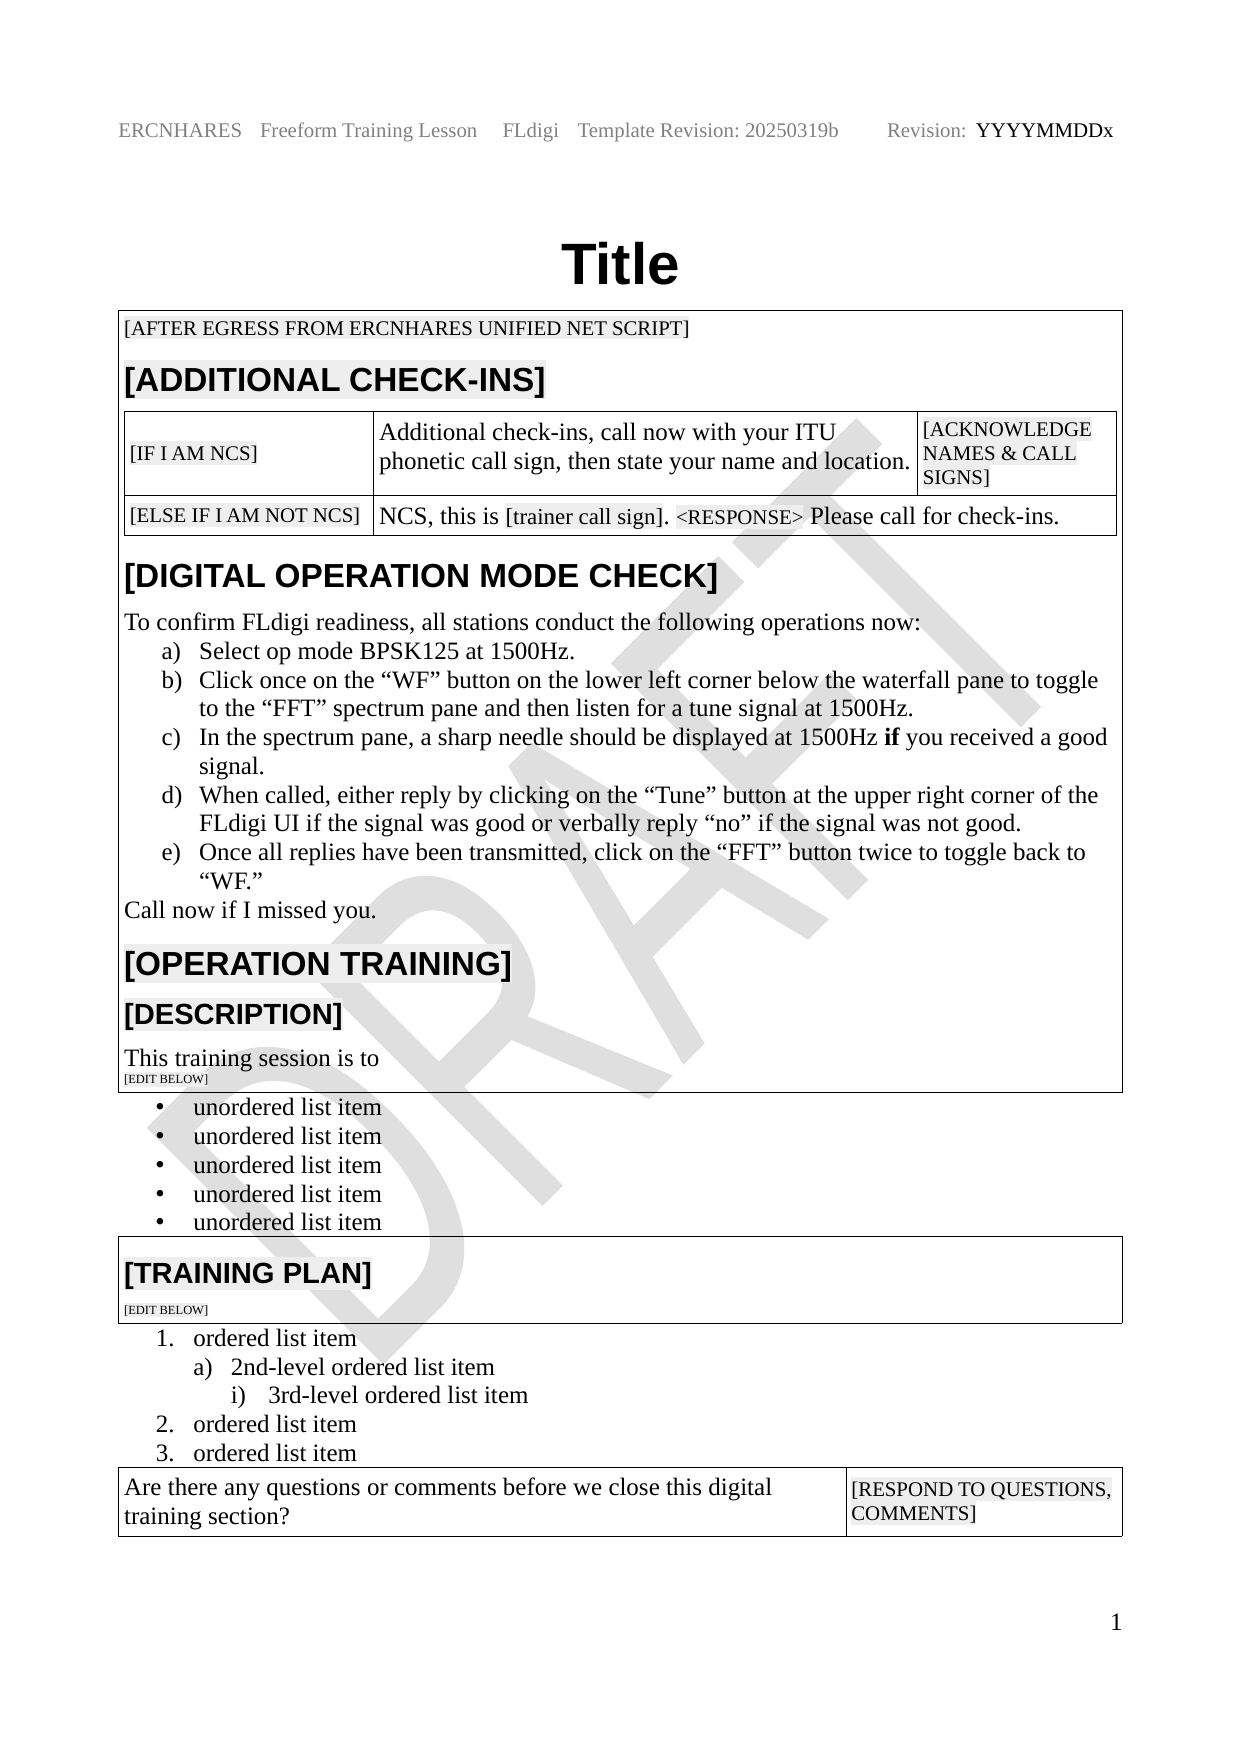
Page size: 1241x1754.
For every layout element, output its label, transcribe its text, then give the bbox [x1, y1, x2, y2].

list unordered list item [156, 1093, 1122, 1121]
table_header [AFTER EGRESS FROM ERCNHARES UNIFIED NET SCRIPT] [ADDITIONAL CHECK-INS] [DIGITAL OPERATION MODE CHECK] To confirm FLdigi readiness, all stations conduct the following operations now: Select op mode BPSK125 at 1500Hz. Click once on the “WF” button on the lower left corner below the waterfall pane to toggle to the “FFT” spectrum pane and then listen for a tune signal at 1500Hz. In the spectrum pane, a sharp needle should be displayed at 1500Hz if you received a good signal. When called, either reply by clicking on the “Tune” button at the upper right corner of the FLdigi UI if the signal was good or verbally reply “no” if the signal was not good. Once all replies have been transmitted, click on the “FFT” button twice to toggle back to “WF.” Call now if I missed you. [OPERATION TRAINING] [DESCRIPTION] This training session is to [EDIT BELOW] [119, 311, 1122, 1092]
table_cell [ELSE IF I AM NOT NCS] [125, 496, 373, 535]
table_header [ACKNOWLEDGE NAMES & CALL SIGNS] [918, 412, 1116, 495]
list ordered list item [156, 1324, 1122, 1352]
list unordered list item [156, 1121, 1122, 1150]
table_header [IF I AM NCS] [125, 412, 373, 495]
table_header Are there any questions or comments before we close this digital training section? [119, 1468, 846, 1536]
table_header [RESPOND TO QUESTIONS, COMMENTS] [847, 1468, 1122, 1536]
table_header [TRAINING PLAN] [EDIT BELOW] [119, 1237, 1122, 1323]
list 3rd-level ordered list item [231, 1380, 1122, 1409]
list 2nd-level ordered list item [193, 1352, 1122, 1380]
table_cell NCS, this is [trainer call sign]. <RESPONSE> Please call for check-ins. [374, 496, 1116, 535]
list unordered list item [156, 1150, 1122, 1179]
table_header Additional check-ins, call now with your ITU phonetic call sign, then state your name and location. [374, 412, 917, 495]
list unordered list item [156, 1179, 1122, 1207]
list ordered list item [156, 1438, 1122, 1467]
list ordered list item [156, 1409, 1122, 1438]
title Title [118, 230, 1122, 297]
list unordered list item [156, 1207, 1122, 1236]
